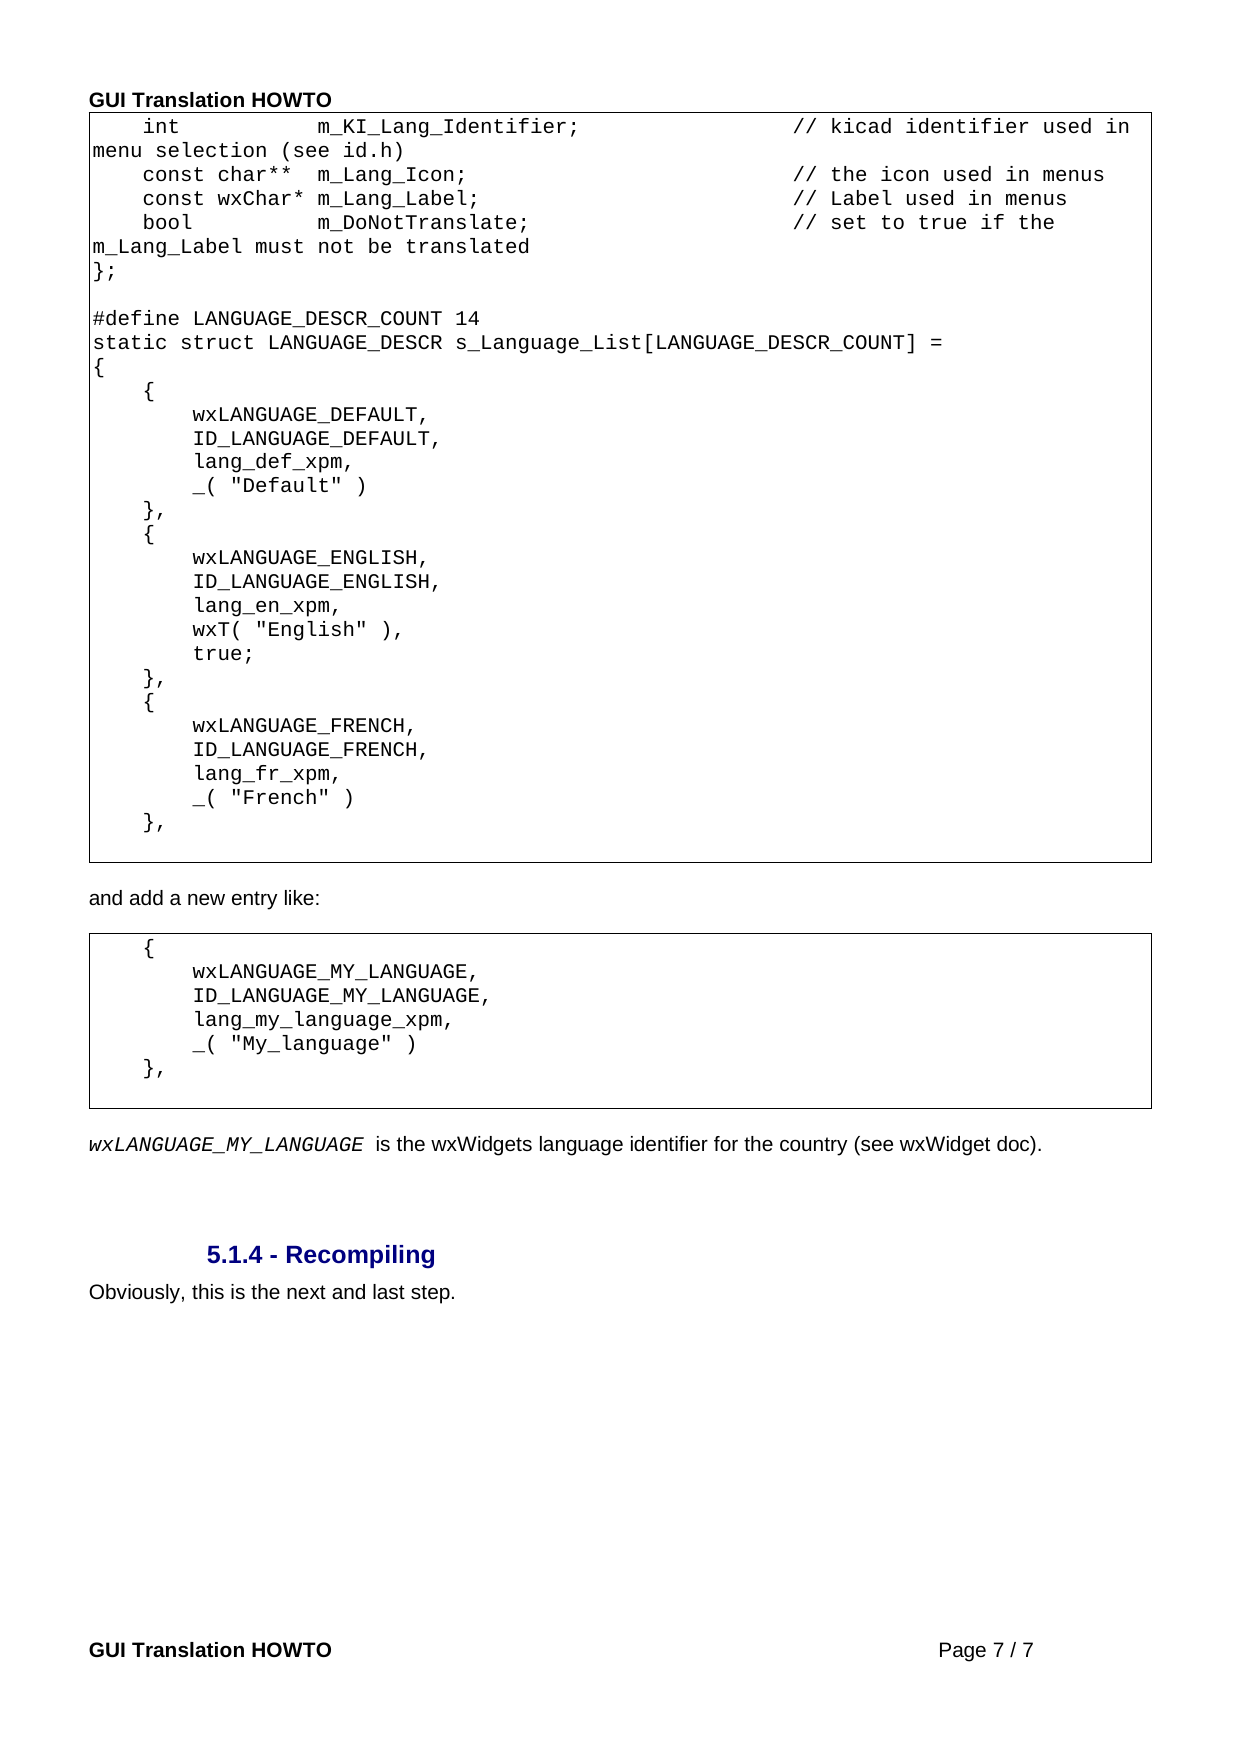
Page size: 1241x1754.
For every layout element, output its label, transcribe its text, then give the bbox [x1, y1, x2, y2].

text wxT( "English" ), [90, 615, 1151, 639]
text and add a new entry like: [88, 886, 1152, 910]
text ID_LANGUAGE_DEFAULT, [90, 423, 1151, 447]
text int m_KI_Lang_Identifier; // kicad identifier used in menu selection (see id.h) [90, 113, 1151, 160]
text { [90, 352, 1151, 376]
subtitle Recompiling [207, 1241, 1152, 1269]
text _( "My_language" ) [90, 1029, 1151, 1053]
text wxLANGUAGE_ENGLISH, [90, 543, 1151, 567]
text { [90, 519, 1151, 543]
text { [90, 687, 1151, 711]
text Obviously, this is the next and last step. [88, 1281, 1152, 1304]
text }, [90, 495, 1151, 519]
text }, [90, 1053, 1151, 1081]
text bool m_DoNotTranslate; // set to true if the m_Lang_Label must not be translated [90, 208, 1151, 256]
text }, [90, 663, 1151, 687]
text true; [90, 639, 1151, 663]
text { [90, 934, 1151, 957]
text }, [90, 807, 1151, 835]
text lang_fr_xpm, [90, 759, 1151, 783]
text ID_LANGUAGE_MY_LANGUAGE, [90, 981, 1151, 1005]
text const wxChar* m_Lang_Label; // Label used in menus [90, 184, 1151, 208]
text ID_LANGUAGE_ENGLISH, [90, 567, 1151, 591]
text wxLANGUAGE_FRENCH, [90, 711, 1151, 735]
text ID_LANGUAGE_FRENCH, [90, 735, 1151, 759]
text _( "Default" ) [90, 471, 1151, 495]
text lang_my_language_xpm, [90, 1005, 1151, 1029]
text { [90, 376, 1151, 399]
text lang_en_xpm, [90, 591, 1151, 615]
text _( "French" ) [90, 783, 1151, 807]
text lang_def_xpm, [90, 447, 1151, 471]
text wxLANGUAGE_MY_LANGUAGE is the wxWidgets language identifier for the country (see wxWidget doc). [88, 1132, 1152, 1158]
text static struct LANGUAGE_DESCR s_Language_List[LANGUAGE_DESCR_COUNT] = [90, 328, 1151, 352]
text wxLANGUAGE_DEFAULT, [90, 399, 1151, 423]
text const char** m_Lang_Icon; // the icon used in menus [90, 160, 1151, 184]
text }; [90, 256, 1151, 284]
text #define LANGUAGE_DESCR_COUNT 14 [90, 304, 1151, 328]
text wxLANGUAGE_MY_LANGUAGE, [90, 957, 1151, 981]
